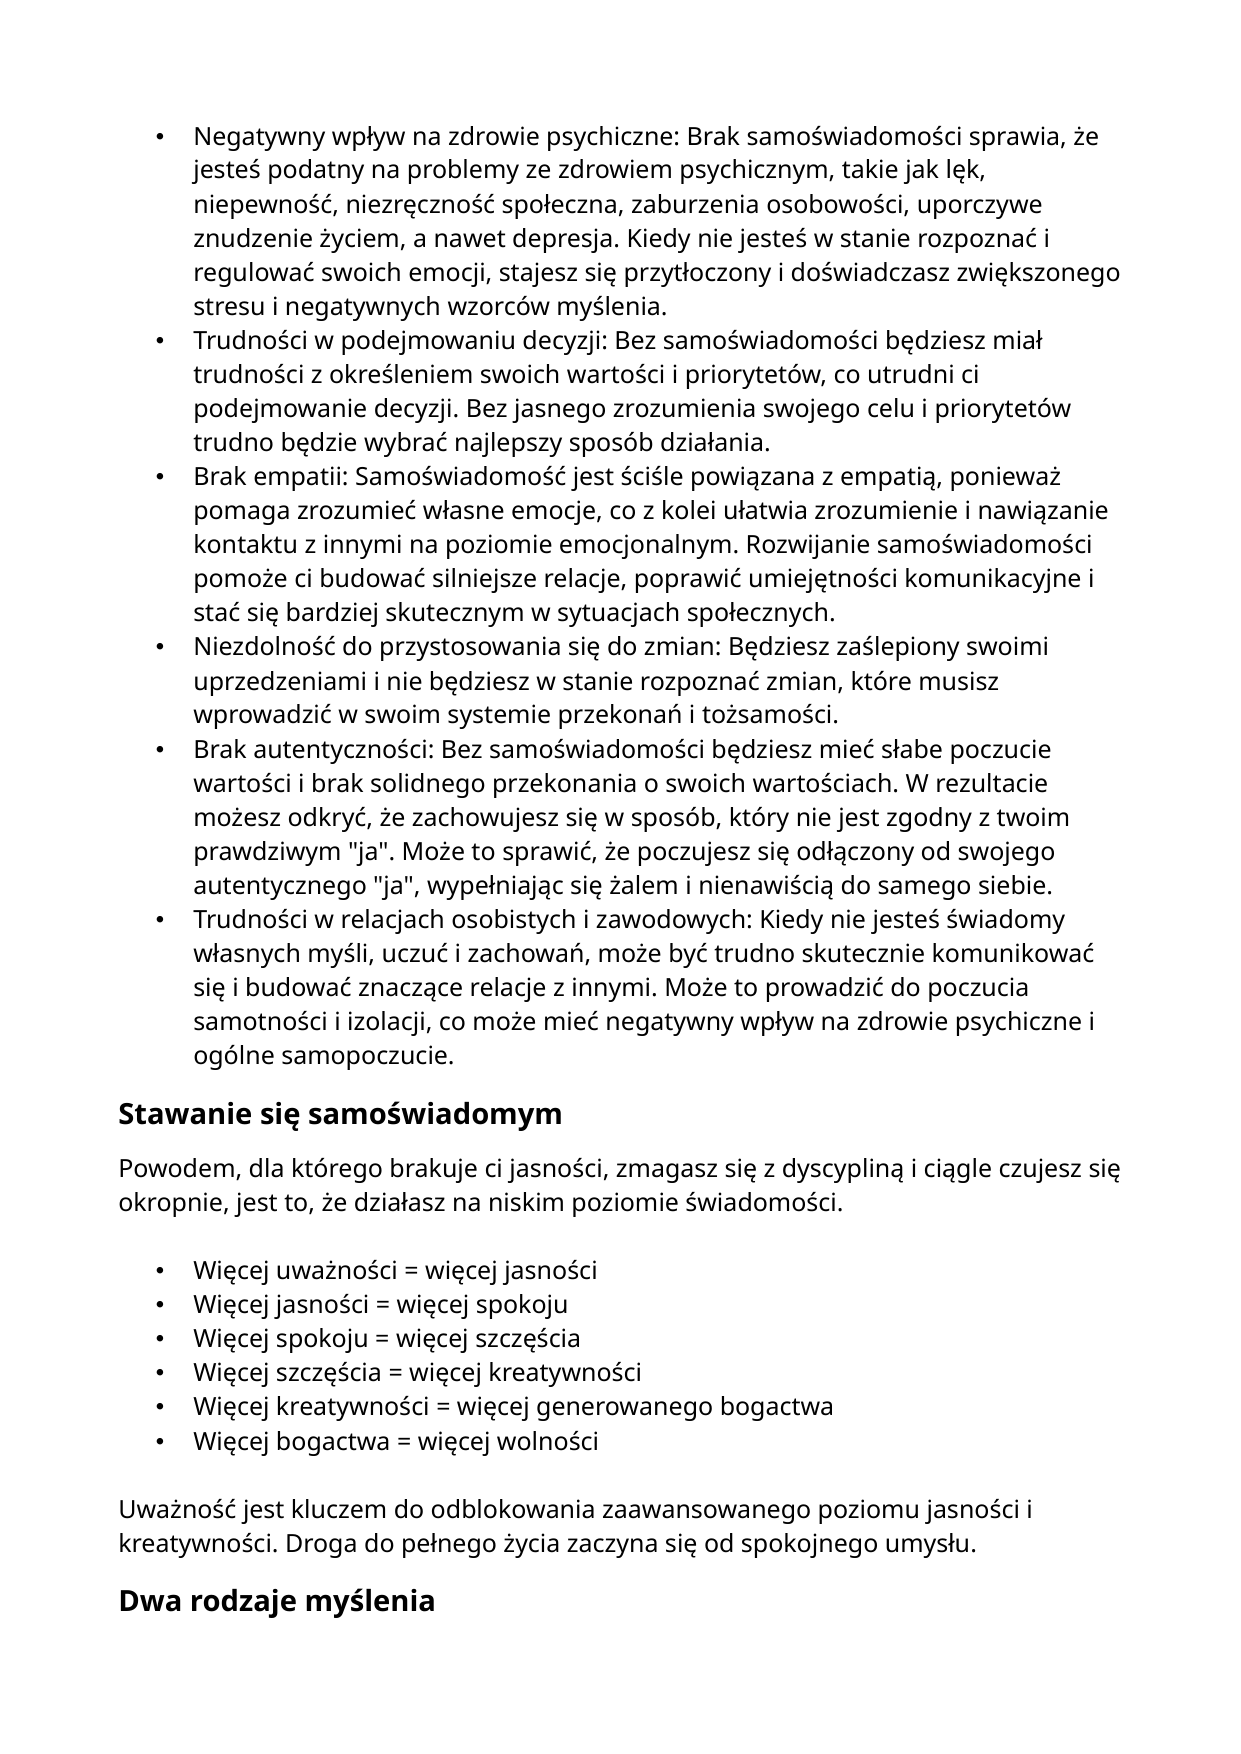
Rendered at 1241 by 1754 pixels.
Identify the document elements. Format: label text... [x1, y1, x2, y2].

text Powodem, dla którego brakuje ci jasności, zmagasz się z dyscypliną i ciągle czujesz się okropnie, jest to, że działasz na niskim poziomie świadomości. [118, 1151, 1122, 1219]
subtitle Stawanie się samoświadomym [118, 1093, 1122, 1133]
list Brak empatii: Samoświadomość jest ściśle powiązana z empatią, ponieważ pomaga zrozumieć własne emocje, co z kolei ułatwia zrozumienie i nawiązanie kontaktu z innymi na poziomie emocjonalnym. Rozwijanie samoświadomości pomoże ci budować silniejsze relacje, poprawić umiejętności komunikacyjne i stać się bardziej skutecznym w sytuacjach społecznych. [156, 459, 1122, 629]
list Trudności w relacjach osobistych i zawodowych: Kiedy nie jesteś świadomy własnych myśli, uczuć i zachowań, może być trudno skutecznie komunikować się i budować znaczące relacje z innymi. Może to prowadzić do poczucia samotności i izolacji, co może mieć negatywny wpływ na zdrowie psychiczne i ogólne samopoczucie. [156, 902, 1122, 1072]
list Negatywny wpływ na zdrowie psychiczne: Brak samoświadomości sprawia, że jesteś podatny na problemy ze zdrowiem psychicznym, takie jak lęk, niepewność, niezręczność społeczna, zaburzenia osobowości, uporczywe znudzenie życiem, a nawet depresja. Kiedy nie jesteś w stanie rozpoznać i regulować swoich emocji, stajesz się przytłoczony i doświadczasz zwiększonego stresu i negatywnych wzorców myślenia. [156, 118, 1122, 322]
list Więcej spokoju = więcej szczęścia [156, 1321, 1122, 1355]
list Brak autentyczności: Bez samoświadomości będziesz mieć słabe poczucie wartości i brak solidnego przekonania o swoich wartościach. W rezultacie możesz odkryć, że zachowujesz się w sposób, który nie jest zgodny z twoim prawdziwym "ja". Może to sprawić, że poczujesz się odłączony od swojego autentycznego "ja", wypełniając się żalem i nienawiścią do samego siebie. [156, 731, 1122, 902]
list Trudności w podejmowaniu decyzji: Bez samoświadomości będziesz miał trudności z określeniem swoich wartości i priorytetów, co utrudni ci podejmowanie decyzji. Bez jasnego zrozumienia swojego celu i priorytetów trudno będzie wybrać najlepszy sposób działania. [156, 322, 1122, 459]
list Więcej uważności = więcej jasności [156, 1253, 1122, 1287]
list Więcej szczęścia = więcej kreatywności [156, 1355, 1122, 1389]
list Więcej bogactwa = więcej wolności [156, 1423, 1122, 1457]
list Więcej kreatywności = więcej generowanego bogactwa [156, 1389, 1122, 1423]
list Więcej jasności = więcej spokoju [156, 1287, 1122, 1321]
subtitle Dwa rodzaje myślenia [118, 1580, 1122, 1620]
text Uważność jest kluczem do odblokowania zaawansowanego poziomu jasności i kreatywności. Droga do pełnego życia zaczyna się od spokojnego umysłu. [118, 1491, 1122, 1559]
list Niezdolność do przystosowania się do zmian: Będziesz zaślepiony swoimi uprzedzeniami i nie będziesz w stanie rozpoznać zmian, które musisz wprowadzić w swoim systemie przekonań i tożsamości. [156, 629, 1122, 731]
